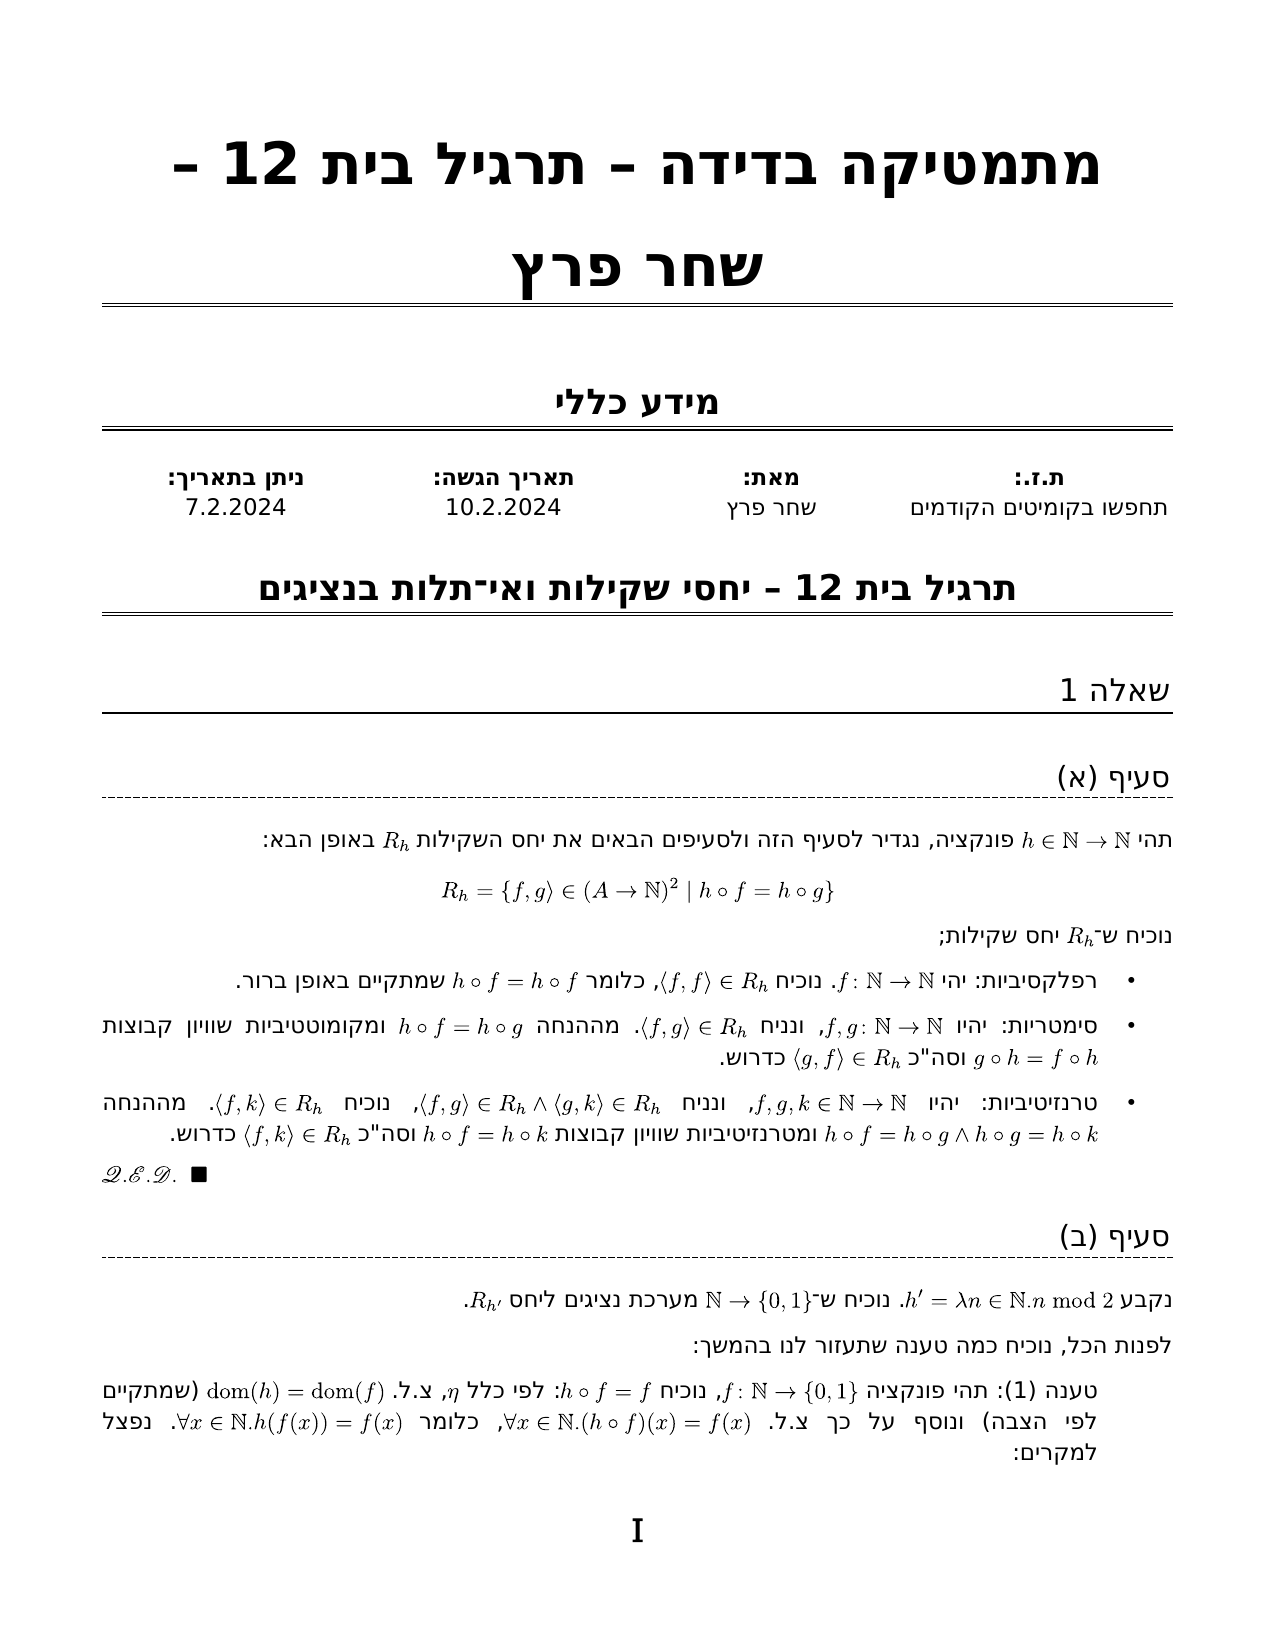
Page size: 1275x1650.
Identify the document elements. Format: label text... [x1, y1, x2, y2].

title מתמטיקה בדידה – תרגיל בית 12 – שחר פרץ [102, 127, 1173, 303]
list רפלקסיביות: יהי . נוכיח , כלומר שמתקיים באופן ברור. [102, 967, 1136, 994]
list טרנזיטיביות: יהיו , ונניח , נוכיח . מההנחה ומטרנזיטיביות שוויון קבוצות וסה"כ כדרוש. [102, 1089, 1136, 1147]
subtitle סעיף (א) [102, 757, 1173, 797]
list סימטריות: יהיו , ונניח . מההנחה ומקומוטטיביות שוויון קבוצות וסה"כ כדרוש. [102, 1013, 1136, 1071]
text תהי פונקציה, נגדיר לסעיף הזה ולסעיפים הבאים את יחס השקילות באופן הבא: [102, 826, 1173, 853]
text תאריך הגשה: 10.2.2024 [370, 464, 637, 521]
text מאת: שחר פרץ [637, 464, 905, 521]
text ניתן בתאריך: 7.2.2024 [102, 464, 370, 521]
subtitle סעיף (ב) [102, 1217, 1173, 1257]
text ת.ז.: תחפשו בקומיטים הקודמים [905, 464, 1173, 521]
text נקבע . נוכיח ש־ מערכת נציגים ליחס . [102, 1286, 1173, 1313]
subtitle מידע כללי [102, 379, 1173, 426]
text לפנות הכל, נוכיח כמה טענה שתעזור לנו בהמשך: [102, 1332, 1173, 1358]
subtitle תרגיל בית 12 – יחסי שקילות ואי־תלות בנציגים [102, 564, 1173, 612]
text נוכיח ש־ יחס שקילות; [102, 922, 1173, 948]
subtitle שאלה 1 [102, 669, 1173, 712]
list טענה (1): תהי פונקציה , נוכיח : לפי כלל , צ.ל. (שמתקיים לפי הצבה) ונוסף על כך צ.ל. , כלומר . נפצל למקרים: [102, 1377, 1136, 1466]
